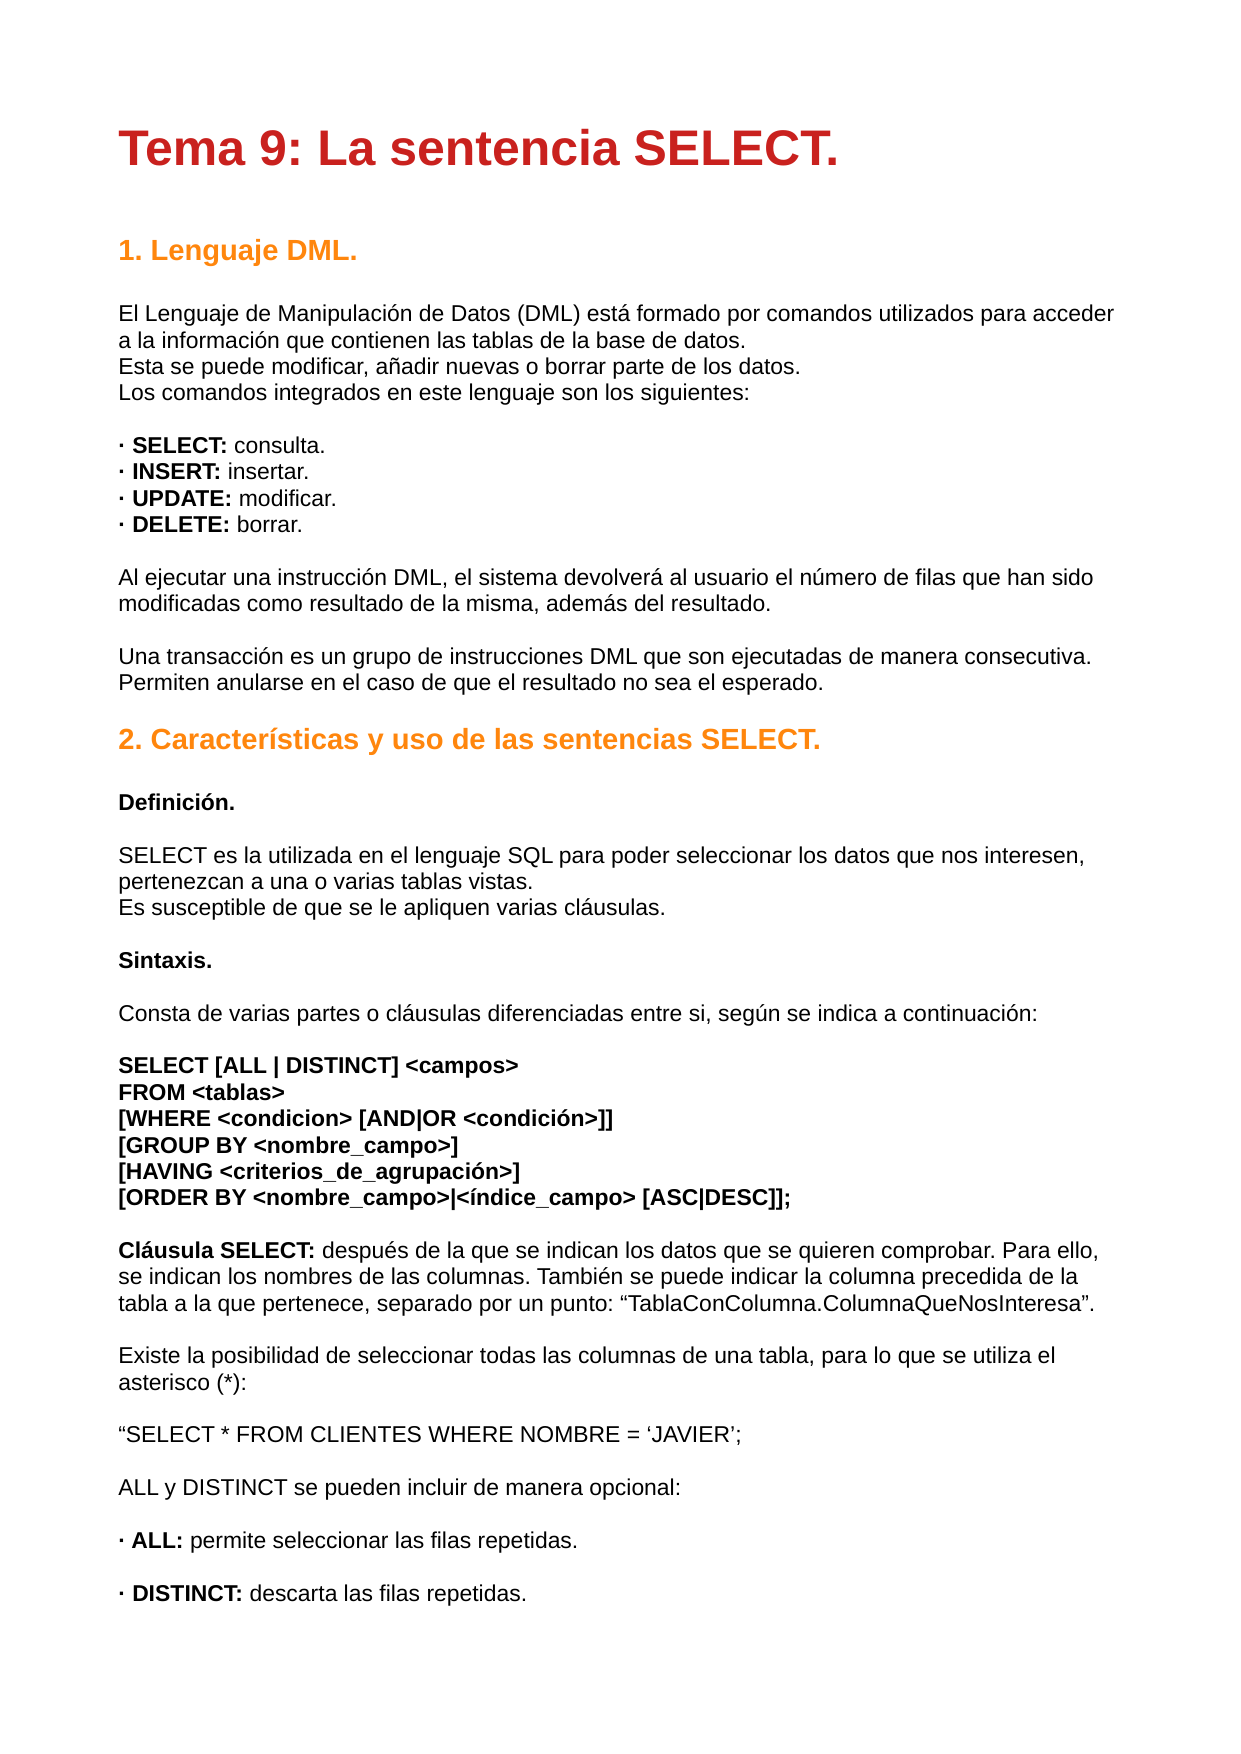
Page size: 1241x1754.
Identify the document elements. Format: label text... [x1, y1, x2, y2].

text Es susceptible de que se le apliquen varias cláusulas. [118, 894, 1122, 921]
text Los comandos integrados en este lenguaje son los siguientes: [118, 379, 1122, 406]
text Esta se puede modificar, añadir nuevas o borrar parte de los datos. [118, 353, 1122, 379]
text · UPDATE: modificar. [118, 485, 1122, 511]
text El Lenguaje de Manipulación de Datos (DML) está formado por comandos utilizados para acceder a la información que contienen las tablas de la base de datos. [118, 300, 1122, 353]
text FROM <tablas> [118, 1079, 1122, 1105]
text [WHERE <condicion> [AND|OR <condición>]] [118, 1105, 1122, 1132]
text Sintaxis. [118, 947, 1122, 973]
text Definición. [118, 789, 1122, 815]
text SELECT [ALL | DISTINCT] <campos> [118, 1052, 1122, 1079]
text · DELETE: borrar. [118, 511, 1122, 537]
text 2. Características y uso de las sentencias SELECT. [118, 722, 1122, 755]
text [GROUP BY <nombre_campo>] [118, 1132, 1122, 1158]
text · ALL: permite seleccionar las filas repetidas. [118, 1527, 1122, 1553]
text Consta de varias partes o cláusulas diferenciadas entre si, según se indica a continuación: [118, 1000, 1122, 1026]
text “SELECT * FROM CLIENTES WHERE NOMBRE = ‘JAVIER’; [118, 1421, 1122, 1448]
text Una transacción es un grupo de instrucciones DML que son ejecutadas de manera consecutiva. [118, 643, 1122, 669]
text Al ejecutar una instrucción DML, el sistema devolverá al usuario el número de filas que han sido modificadas como resultado de la misma, además del resultado. [118, 564, 1122, 616]
text Tema 9: La sentencia SELECT. [118, 118, 1122, 176]
text [ORDER BY <nombre_campo>|<índice_campo> [ASC|DESC]]; [118, 1184, 1122, 1211]
text 1. Lenguaje DML. [118, 233, 1122, 267]
text · INSERT: insertar. [118, 458, 1122, 485]
text Existe la posibilidad de seleccionar todas las columnas de una tabla, para lo que se utiliza el asterisco (*): [118, 1342, 1122, 1395]
text Permiten anularse en el caso de que el resultado no sea el esperado. [118, 669, 1122, 696]
text Cláusula SELECT: después de la que se indican los datos que se quieren comprobar. Para ello, se indican los nombres de las columnas. También se puede indicar la columna precedida de la tabla a la que pertenece, separado por un punto: “TablaConColumna.ColumnaQueNosInteresa”. [118, 1237, 1122, 1316]
text · SELECT: consulta. [118, 432, 1122, 458]
text [HAVING <criterios_de_agrupación>] [118, 1158, 1122, 1184]
text · DISTINCT: descarta las filas repetidas. [118, 1579, 1122, 1606]
text ALL y DISTINCT se pueden incluir de manera opcional: [118, 1474, 1122, 1501]
text SELECT es la utilizada en el lenguaje SQL para poder seleccionar los datos que nos interesen, pertenezcan a una o varias tablas vistas. [118, 842, 1122, 894]
